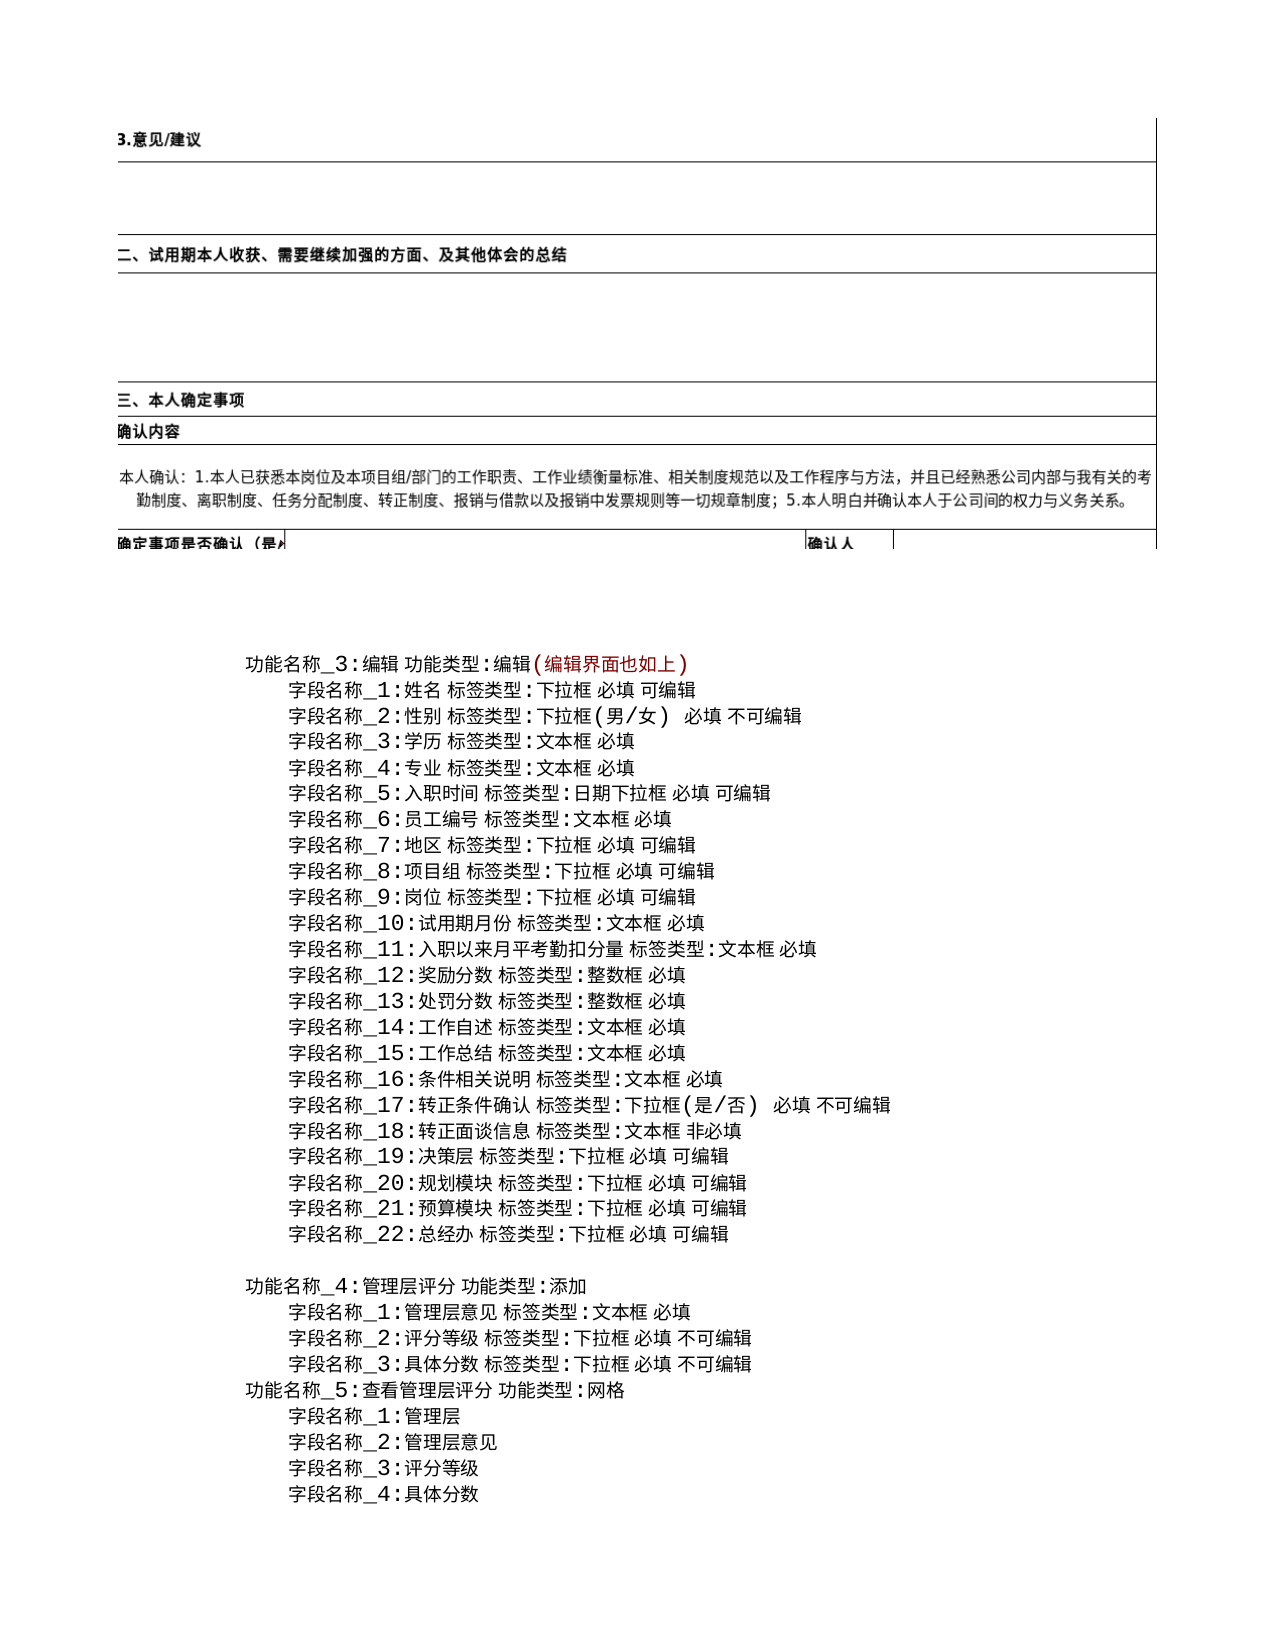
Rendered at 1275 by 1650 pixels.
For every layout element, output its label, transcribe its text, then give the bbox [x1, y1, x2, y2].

text 字段名称_2:评分等级 标签类型:下拉框 必填 不可编辑 [118, 1326, 1157, 1352]
text 字段名称_10:试用期月份 标签类型:文本框 必填 [118, 911, 1157, 937]
text 字段名称_3:学历 标签类型:文本框 必填 [118, 730, 1157, 756]
picture [118, 118, 1157, 549]
text 字段名称_1:姓名 标签类型:下拉框 必填 可编辑 [118, 678, 1157, 704]
text 字段名称_14:工作自述 标签类型:文本框 必填 [118, 1015, 1157, 1041]
text 字段名称_12:奖励分数 标签类型:整数框 必填 [118, 963, 1157, 989]
text 字段名称_9:岗位 标签类型:下拉框 必填 可编辑 [118, 886, 1157, 911]
text 字段名称_17:转正条件确认 标签类型:下拉框(是/否) 必填 不可编辑 [118, 1093, 1157, 1119]
text 字段名称_21:预算模块 标签类型:下拉框 必填 可编辑 [118, 1197, 1157, 1223]
text 功能名称_3:编辑 功能类型:编辑(编辑界面也如上) [118, 652, 1157, 678]
text 字段名称_6:员工编号 标签类型:文本框 必填 [118, 808, 1157, 834]
text 字段名称_22:总经办 标签类型:下拉框 必填 可编辑 [118, 1223, 1157, 1249]
text 字段名称_1:管理层意见 标签类型:文本框 必填 [118, 1301, 1157, 1326]
text 字段名称_7:地区 标签类型:下拉框 必填 可编辑 [118, 834, 1157, 859]
text 字段名称_8:项目组 标签类型:下拉框 必填 可编辑 [118, 859, 1157, 886]
text 字段名称_2:管理层意见 [118, 1430, 1157, 1456]
text 字段名称_3:评分等级 [118, 1456, 1157, 1482]
text 字段名称_11:入职以来月平考勤扣分量 标签类型:文本框 必填 [118, 937, 1157, 963]
text 字段名称_2:性别 标签类型:下拉框(男/女) 必填 不可编辑 [118, 704, 1157, 730]
text 字段名称_15:工作总结 标签类型:文本框 必填 [118, 1041, 1157, 1067]
text 字段名称_4:专业 标签类型:文本框 必填 [118, 756, 1157, 782]
text 字段名称_20:规划模块 标签类型:下拉框 必填 可编辑 [118, 1171, 1157, 1197]
text 功能名称_5:查看管理层评分 功能类型:网格 [118, 1378, 1157, 1404]
text 字段名称_18:转正面谈信息 标签类型:文本框 非必填 [118, 1119, 1157, 1145]
text 字段名称_16:条件相关说明 标签类型:文本框 必填 [118, 1067, 1157, 1093]
text 字段名称_1:管理层 [118, 1404, 1157, 1430]
text 字段名称_13:处罚分数 标签类型:整数框 必填 [118, 989, 1157, 1015]
text 字段名称_4:具体分数 [118, 1482, 1157, 1508]
text 功能名称_4:管理层评分 功能类型:添加 [118, 1274, 1157, 1301]
text 字段名称_3:具体分数 标签类型:下拉框 必填 不可编辑 [118, 1352, 1157, 1378]
text 字段名称_19:决策层 标签类型:下拉框 必填 可编辑 [118, 1145, 1157, 1171]
text 字段名称_5:入职时间 标签类型:日期下拉框 必填 可编辑 [118, 782, 1157, 808]
